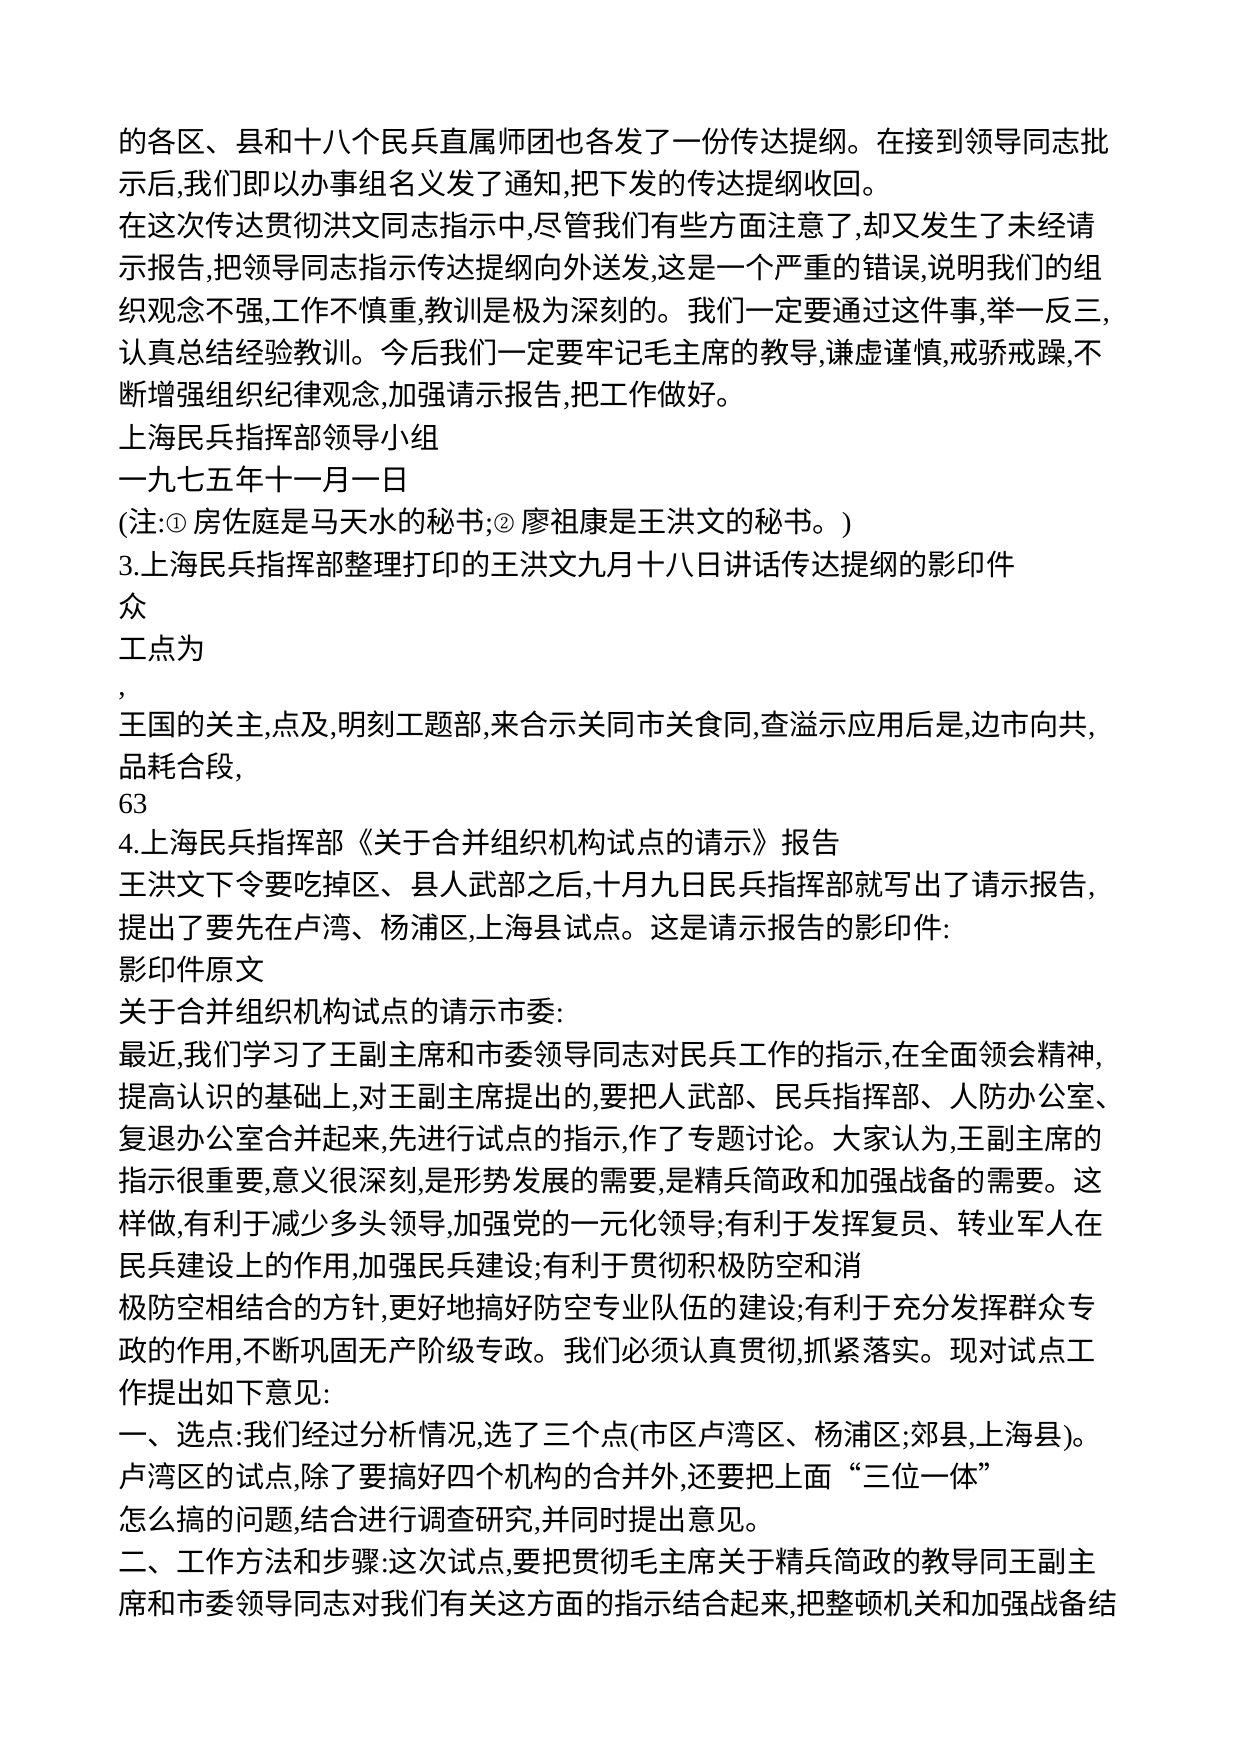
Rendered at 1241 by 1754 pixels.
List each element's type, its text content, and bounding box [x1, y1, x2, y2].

text 一九七五年十一月一日 [118, 456, 1122, 499]
text (注:①房佐庭是马天水的秘书;②廖祖康是王洪文的秘书。) [118, 499, 1122, 541]
text 3.上海民兵指挥部整理打印的王洪文九月十八日讲话传达提纲的影印件 [118, 541, 1122, 583]
text 极防空相结合的方针,更好地搞好防空专业队伍的建设;有利于充分发挥群众专政的作用,不断巩固无产阶级专政。我们必须认真贯彻,抓紧落实。现对试点工作提出如下意见: [118, 1285, 1122, 1412]
text , [118, 668, 1122, 701]
text 工点为 [118, 626, 1122, 668]
text 4.上海民兵指挥部《关于合并组织机构试点的请示》报告 [118, 819, 1122, 862]
text 63 [118, 786, 1122, 819]
text 在这次传达贯彻洪文同志指示中,尽管我们有些方面注意了,却又发生了未经请示报告,把领导同志指示传达提纲向外送发,这是一个严重的错误,说明我们的组织观念不强,工作不慎重,教训是极为深刻的。我们一定要通过这件事,举一反三,认真总结经验教训。今后我们一定要牢记毛主席的教导,谦虚谨慎,戒骄戒躁,不断增强组织纪律观念,加强请示报告,把工作做好。 [118, 203, 1122, 414]
text 最近,我们学习了王副主席和市委领导同志对民兵工作的指示,在全面领会精神,提高认识的基础上,对王副主席提出的,要把人武部、民兵指挥部、人防办公室、复退办公室合并起来,先进行试点的指示,作了专题讨论。大家认为,王副主席的指示很重要,意义很深刻,是形势发展的需要,是精兵简政和加强战备的需要。这样做,有利于减少多头领导,加强党的一元化领导;有利于发挥复员、转业军人在民兵建设上的作用,加强民兵建设;有利于贯彻积极防空和消 [118, 1031, 1122, 1285]
text 一、选点:我们经过分析情况,选了三个点(市区卢湾区、杨浦区;郊县,上海县)。卢湾区的试点,除了要搞好四个机构的合并外,还要把上面“三位一体” [118, 1412, 1122, 1496]
text 王国的关主,点及,明刻工题部,来合示关同市关食同,查溢示应用后是,边市向共,品耗合段, [118, 701, 1122, 786]
text 关于合并组织机构试点的请示市委: [118, 989, 1122, 1031]
text 影印件原文 [118, 946, 1122, 989]
text 的各区、县和十八个民兵直属师团也各发了一份传达提纲。在接到领导同志批示后,我们即以办事组名义发了通知,把下发的传达提纲收回。 [118, 118, 1122, 203]
text 王洪文下令要吃掉区、县人武部之后,十月九日民兵指挥部就写出了请示报告,提出了要先在卢湾、杨浦区,上海县试点。这是请示报告的影印件: [118, 862, 1122, 946]
text 众 [118, 583, 1122, 626]
text 上海民兵指挥部领导小组 [118, 414, 1122, 456]
text 怎么搞的问题,结合进行调查研究,并同时提出意见。 [118, 1496, 1122, 1538]
text 二、工作方法和步骤:这次试点,要把贯彻毛主席关于精兵简政的教导同王副主席和市委领导同志对我们有关这方面的指示结合起来,把整顿机关和加强战备结 [118, 1538, 1122, 1623]
